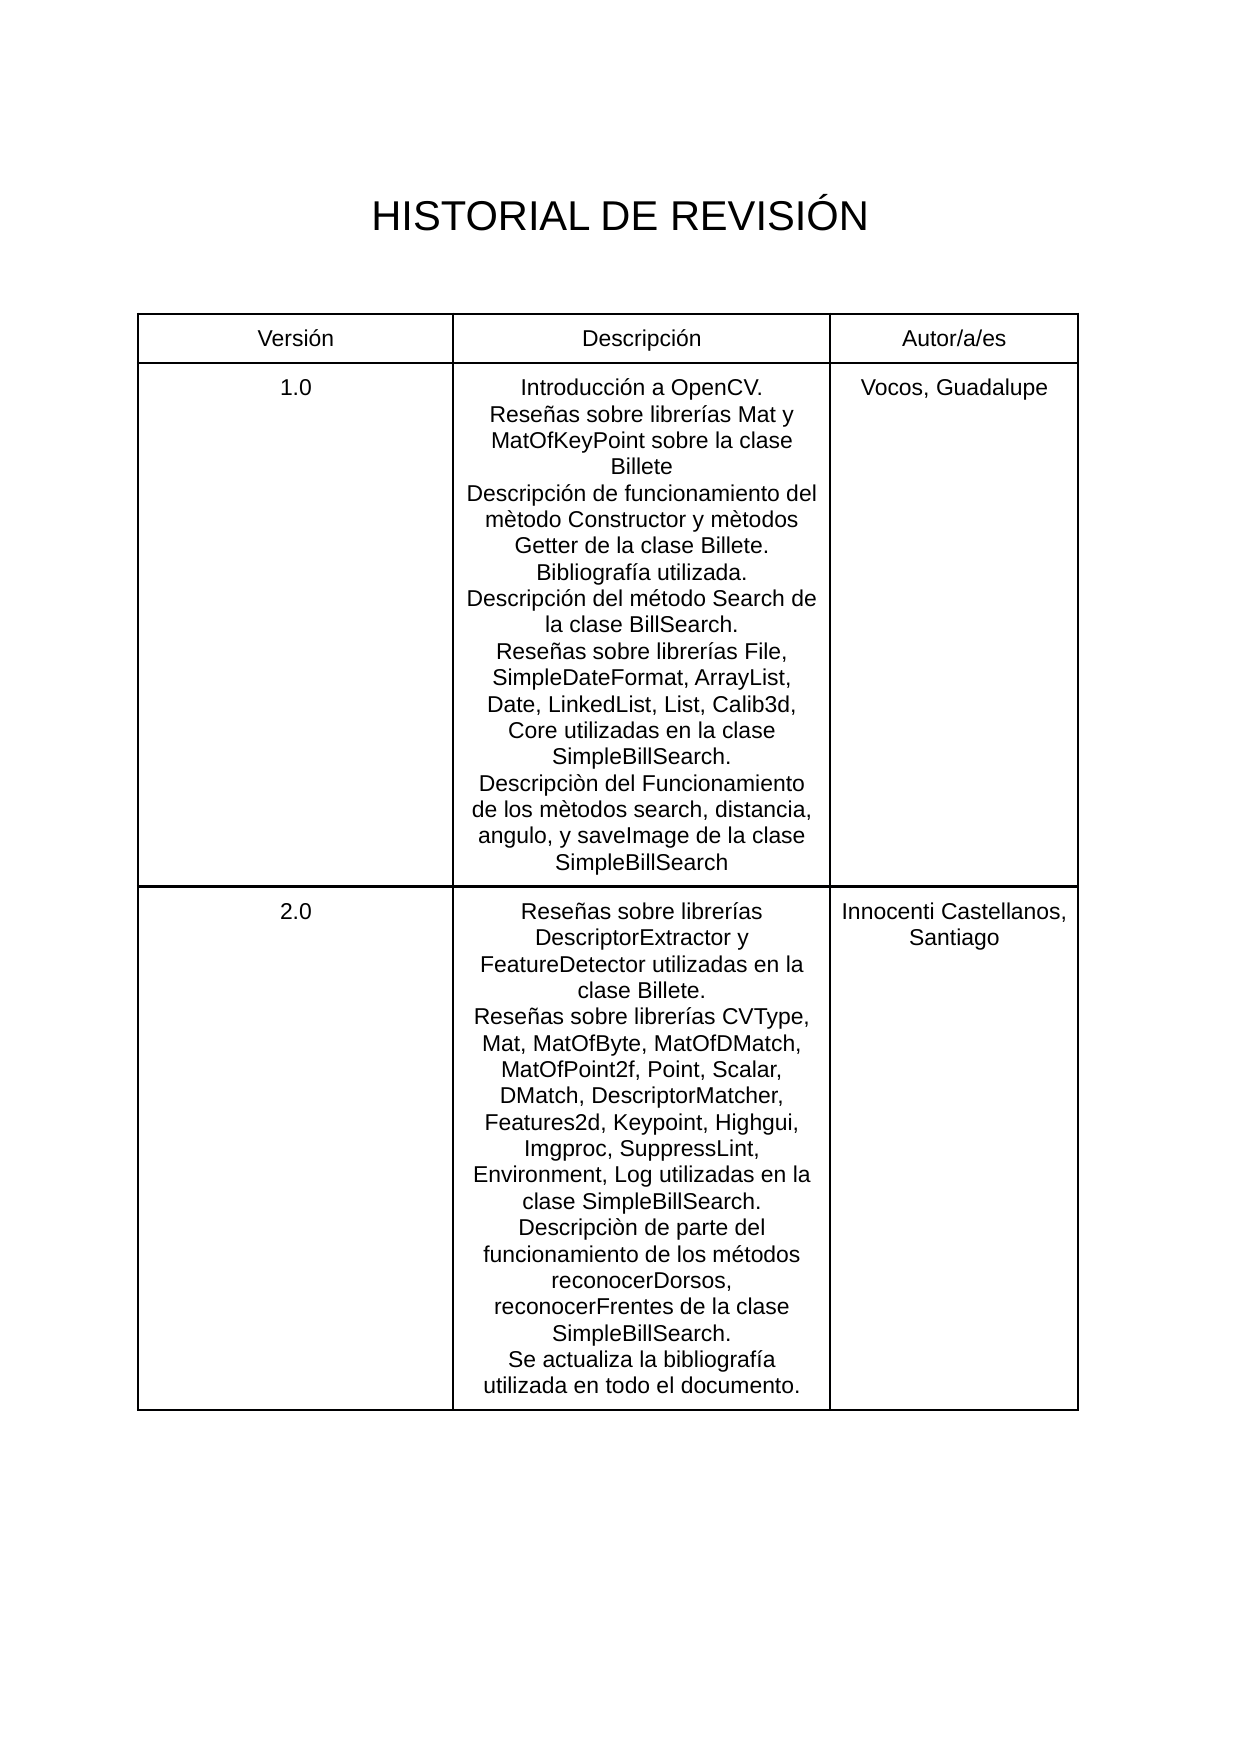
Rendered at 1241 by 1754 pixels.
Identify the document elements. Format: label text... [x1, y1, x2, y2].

table_header Autor/a/es [831, 315, 1077, 362]
table_cell 1.0 [139, 364, 452, 885]
subtitle HISTORIAL DE REVISIÓN [150, 192, 1090, 239]
table_cell 2.0 [139, 888, 452, 1409]
table_header Versión [139, 315, 452, 362]
table_cell Vocos, Guadalupe [831, 364, 1077, 885]
table_cell Reseñas sobre librerías DescriptorExtractor y FeatureDetector utilizadas en la clase Billete. Reseñas sobre librerías CVType, Mat, MatOfByte, MatOfDMatch, MatOfPoint2f, Point, Scalar, DMatch, DescriptorMatcher, Features2d, Keypoint, Highgui, Imgproc, SuppressLint, Environment, Log utilizadas en la clase SimpleBillSearch. Descripciòn de parte del funcionamiento de los métodos reconocerDorsos, reconocerFrentes de la clase SimpleBillSearch. Se actualiza la bibliografía utilizada en todo el documento. [454, 888, 829, 1409]
table_cell Innocenti Castellanos, Santiago [831, 888, 1077, 1409]
table_cell Introducción a OpenCV. Reseñas sobre librerías Mat y MatOfKeyPoint sobre la clase Billete Descripción de funcionamiento del mètodo Constructor y mètodos Getter de la clase Billete. Bibliografía utilizada. Descripción del método Search de la clase BillSearch. Reseñas sobre librerías File, SimpleDateFormat, ArrayList, Date, LinkedList, List, Calib3d, Core utilizadas en la clase SimpleBillSearch. Descripciòn del Funcionamiento de los mètodos search, distancia, angulo, y saveImage de la clase SimpleBillSearch [454, 364, 829, 885]
table_header Descripción [454, 315, 829, 362]
